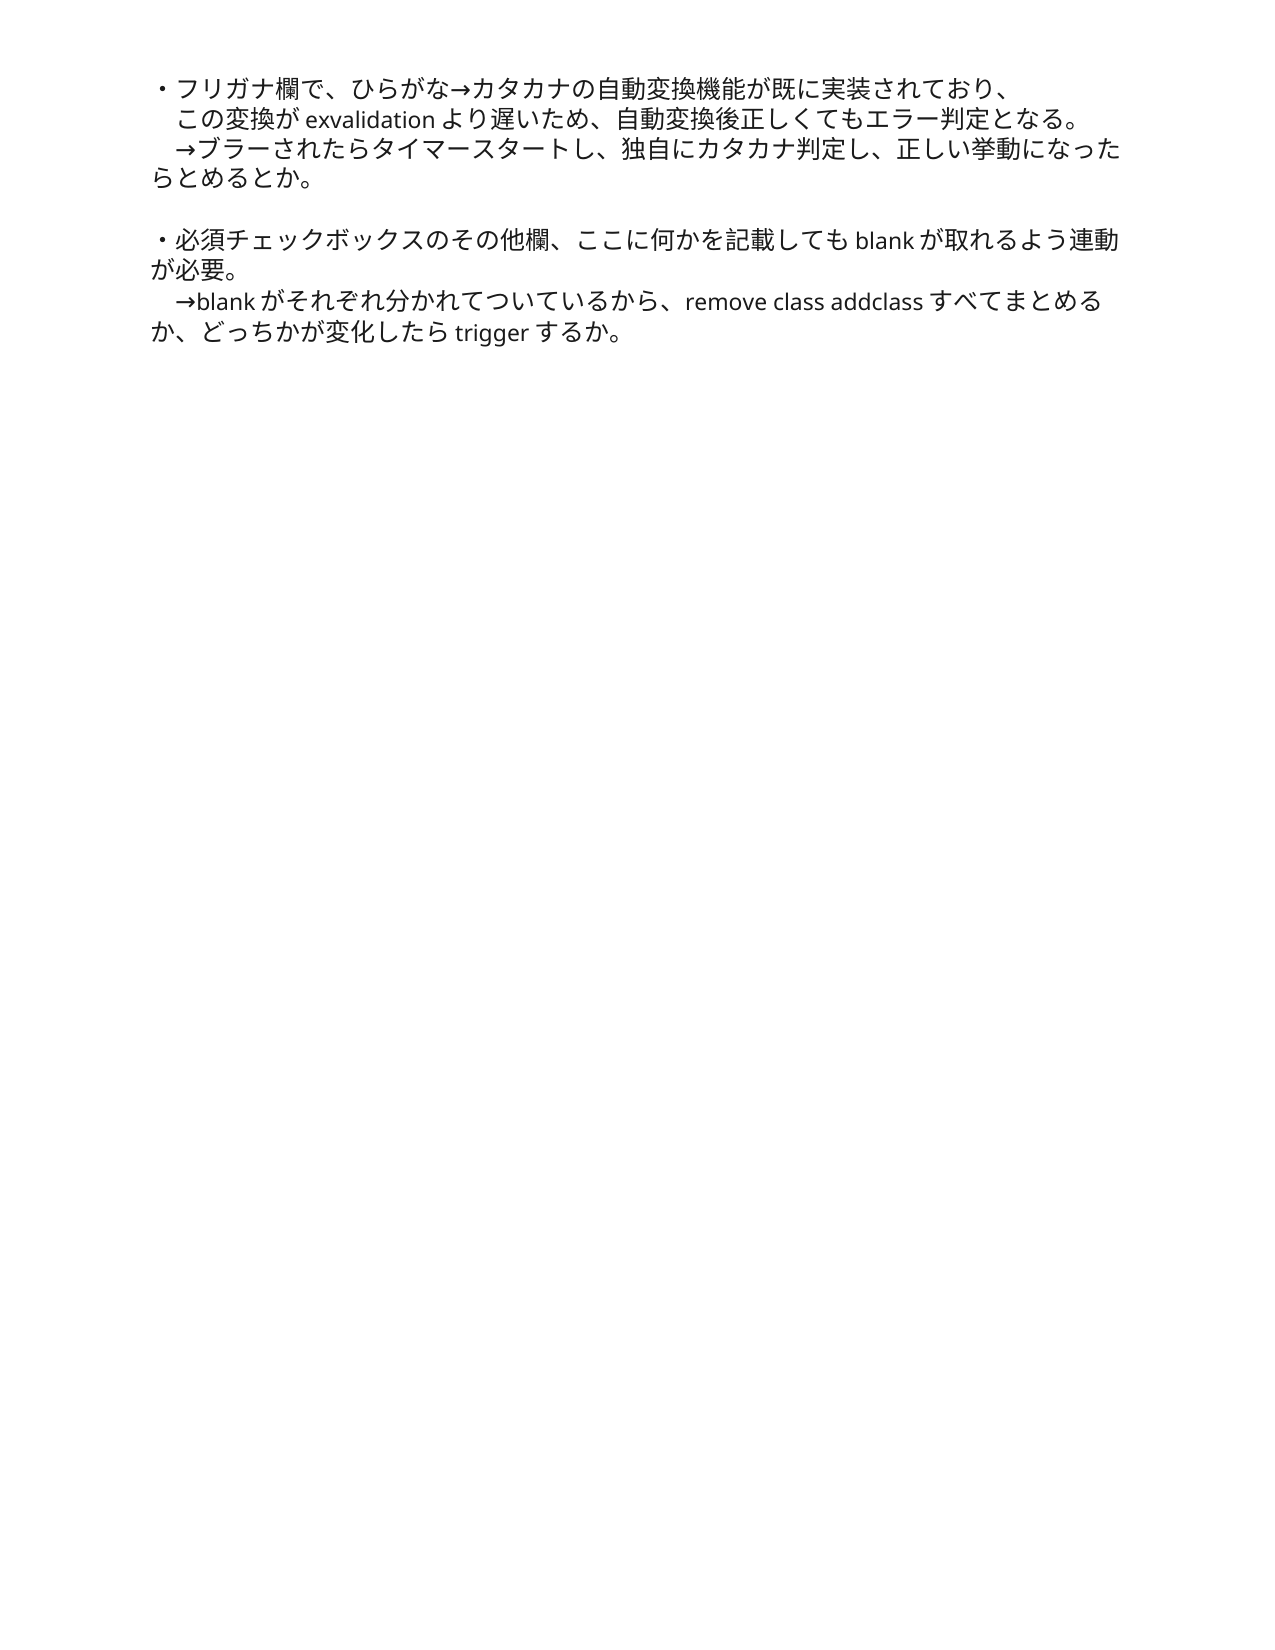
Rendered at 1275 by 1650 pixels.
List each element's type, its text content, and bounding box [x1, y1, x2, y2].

text この変換がexvalidationより遅いため、自動変換後正しくてもエラー判定となる。 [150, 104, 1125, 135]
text →blankがそれぞれ分かれてついているから、remove class addclassすべてまとめるか、どっちかが変化したらtriggerするか。 [150, 285, 1125, 348]
text ・必須チェックボックスのその他欄、ここに何かを記載してもblankが取れるよう連動が必要。 [150, 225, 1125, 285]
text ・フリガナ欄で、ひらがな→カタカナの自動変換機能が既に実装されており、 [150, 75, 1125, 104]
text →ブラーされたらタイマースタートし、独自にカタカナ判定し、正しい挙動になったらとめるとか。 [150, 135, 1125, 194]
